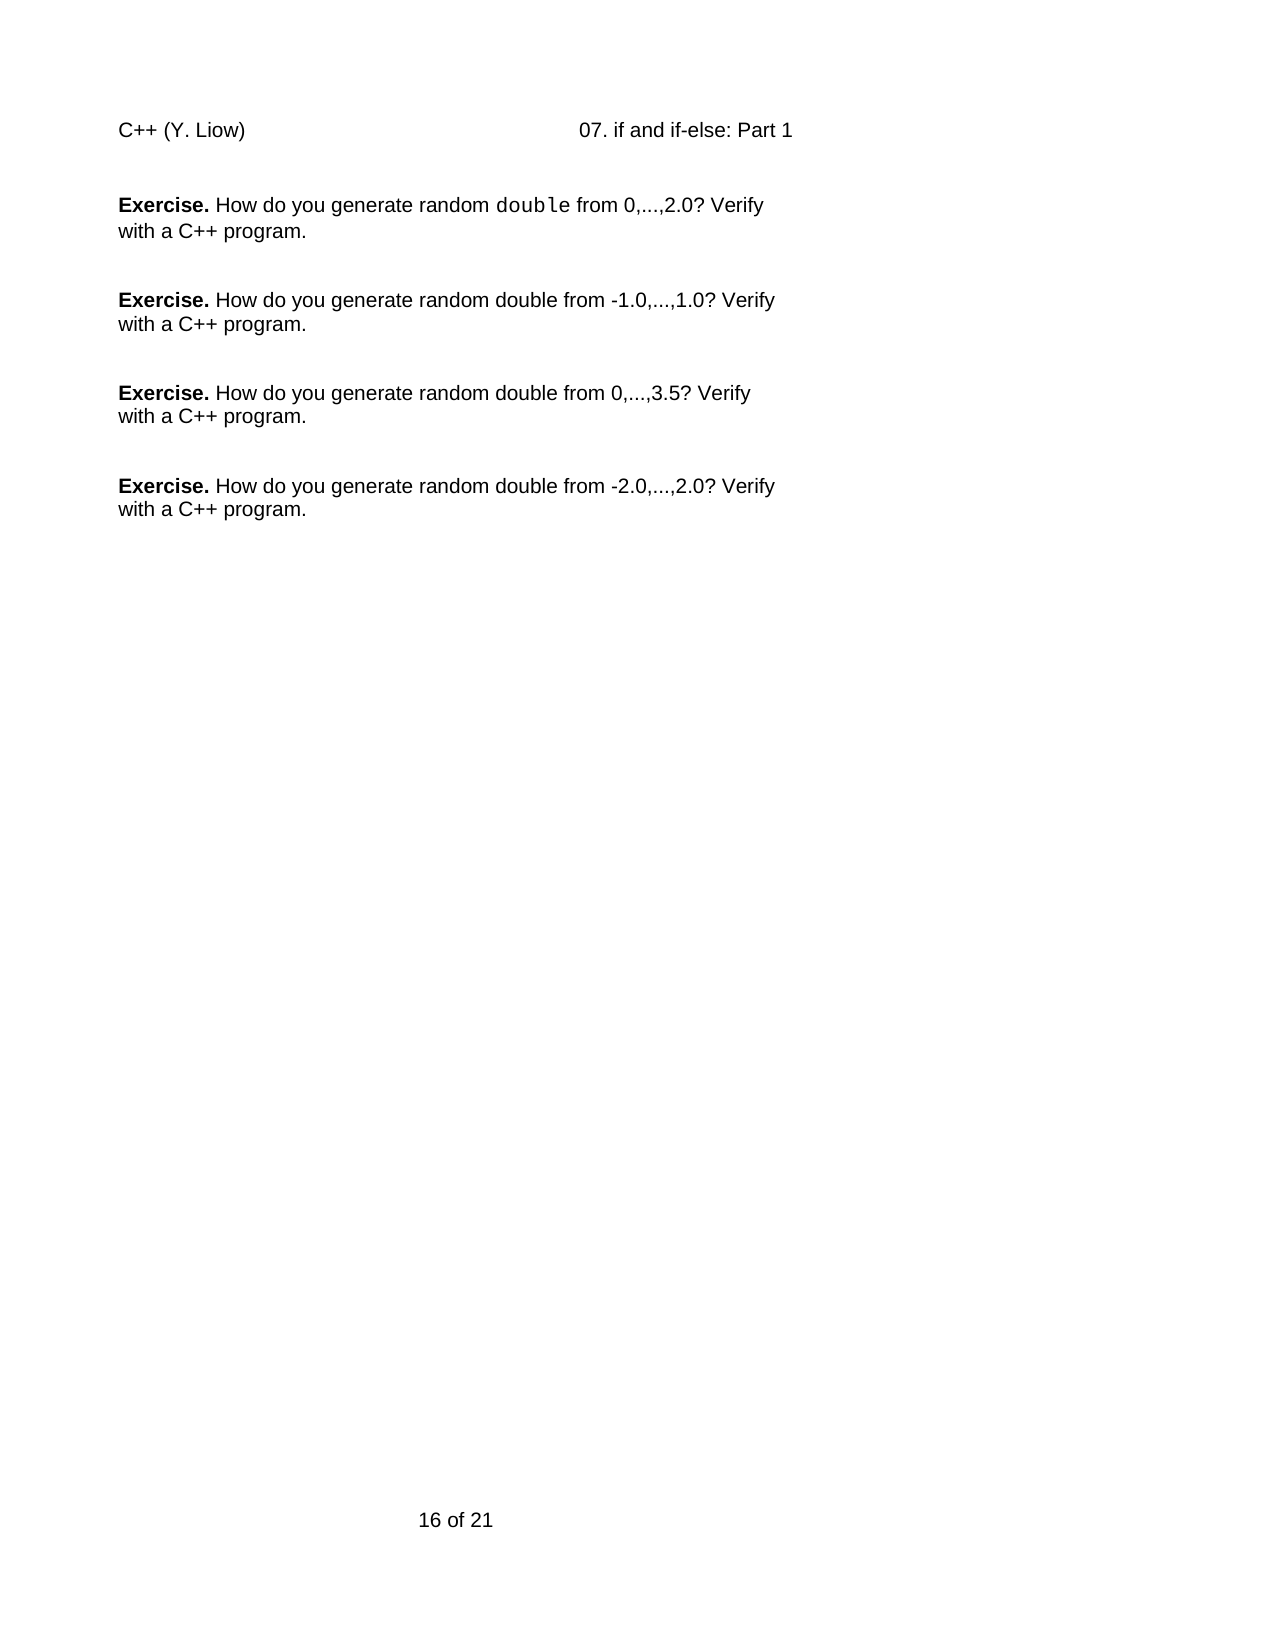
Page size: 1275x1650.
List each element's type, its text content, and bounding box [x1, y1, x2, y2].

text Exercise. How do you generate random double from -1.0,...,1.0? Verify with a C++ program. [118, 289, 793, 335]
text Exercise. How do you generate random double from 0,...,2.0? Verify with a C++ program. [118, 194, 793, 242]
text Exercise. How do you generate random double from -2.0,...,2.0? Verify with a C++ program. [118, 475, 793, 521]
text Exercise. How do you generate random double from 0,...,3.5? Verify with a C++ program. [118, 382, 793, 428]
